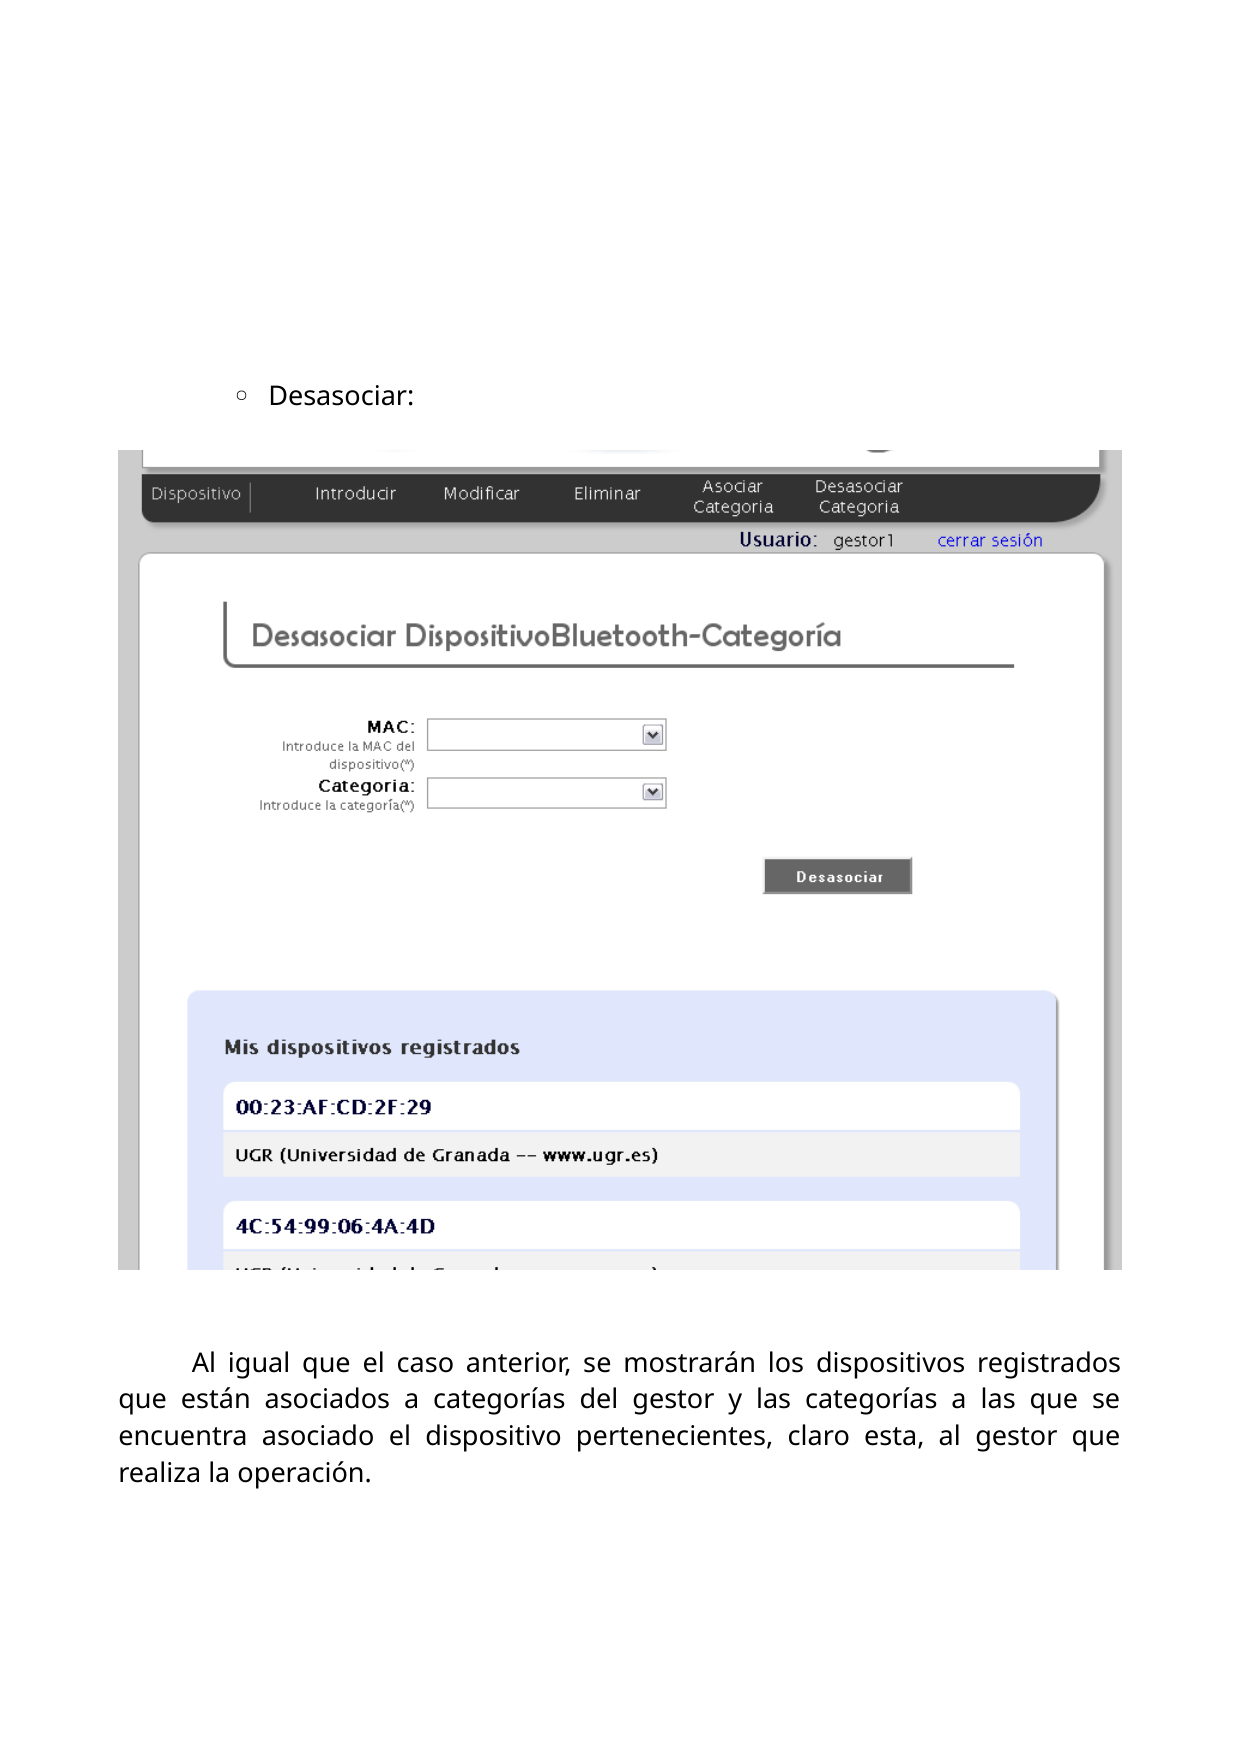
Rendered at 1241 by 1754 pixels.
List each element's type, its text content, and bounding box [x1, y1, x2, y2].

text Al igual que el caso anterior, se mostrarán los dispositivos registrados que están asociados a categorías del gestor y las categorías a las que se encuentra asociado el dispositivo pertenecientes, claro esta, al gestor que realiza la operación. [118, 1343, 1122, 1491]
list Desasociar: [231, 376, 1122, 413]
